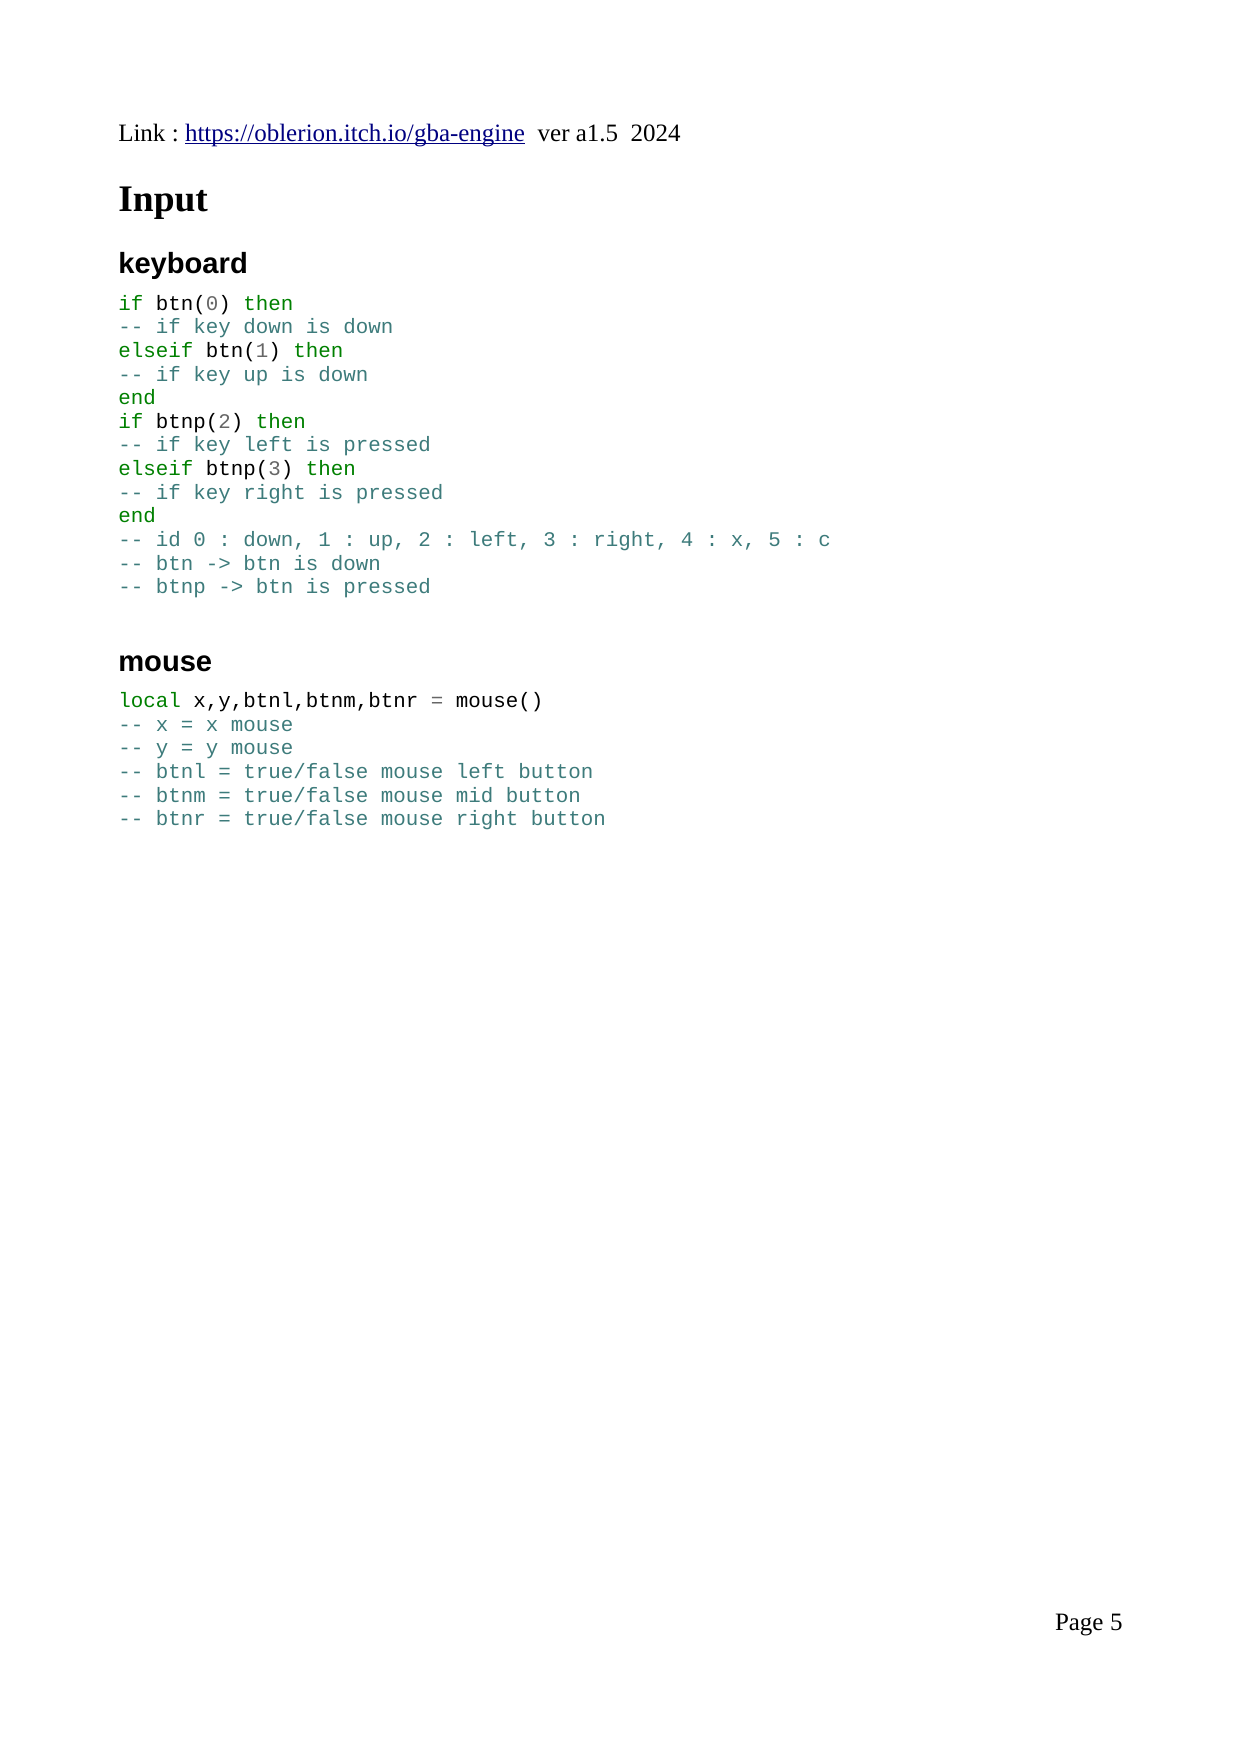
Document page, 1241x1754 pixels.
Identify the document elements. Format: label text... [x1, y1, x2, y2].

text -- btnm = true/false mouse mid button [118, 785, 1122, 808]
text -- id 0 : down, 1 : up, 2 : left, 3 : right, 4 : x, 5 : c [118, 529, 1122, 553]
text if btnp(2) then [118, 411, 1122, 434]
text -- btnr = true/false mouse right button [118, 808, 1122, 832]
text end [118, 387, 1122, 411]
text -- btnp -> btn is pressed [118, 576, 1122, 600]
text -- if key right is pressed [118, 482, 1122, 505]
text if btn(0) then [118, 293, 1122, 316]
text elseif btnp(3) then [118, 458, 1122, 482]
text -- if key left is pressed [118, 434, 1122, 458]
text -- btn -> btn is down [118, 553, 1122, 576]
text -- if key down is down [118, 316, 1122, 340]
subtitle Input [118, 176, 1122, 219]
text -- x = x mouse [118, 714, 1122, 737]
text -- if key up is down [118, 363, 1122, 387]
subtitle mouse [118, 644, 1122, 678]
text -- btnl = true/false mouse left button [118, 761, 1122, 785]
subtitle keyboard [118, 247, 1122, 280]
text -- y = y mouse [118, 737, 1122, 761]
text elseif btn(1) then [118, 340, 1122, 363]
text local x,y,btnl,btnm,btnr = mouse() [118, 690, 1122, 714]
text end [118, 505, 1122, 529]
